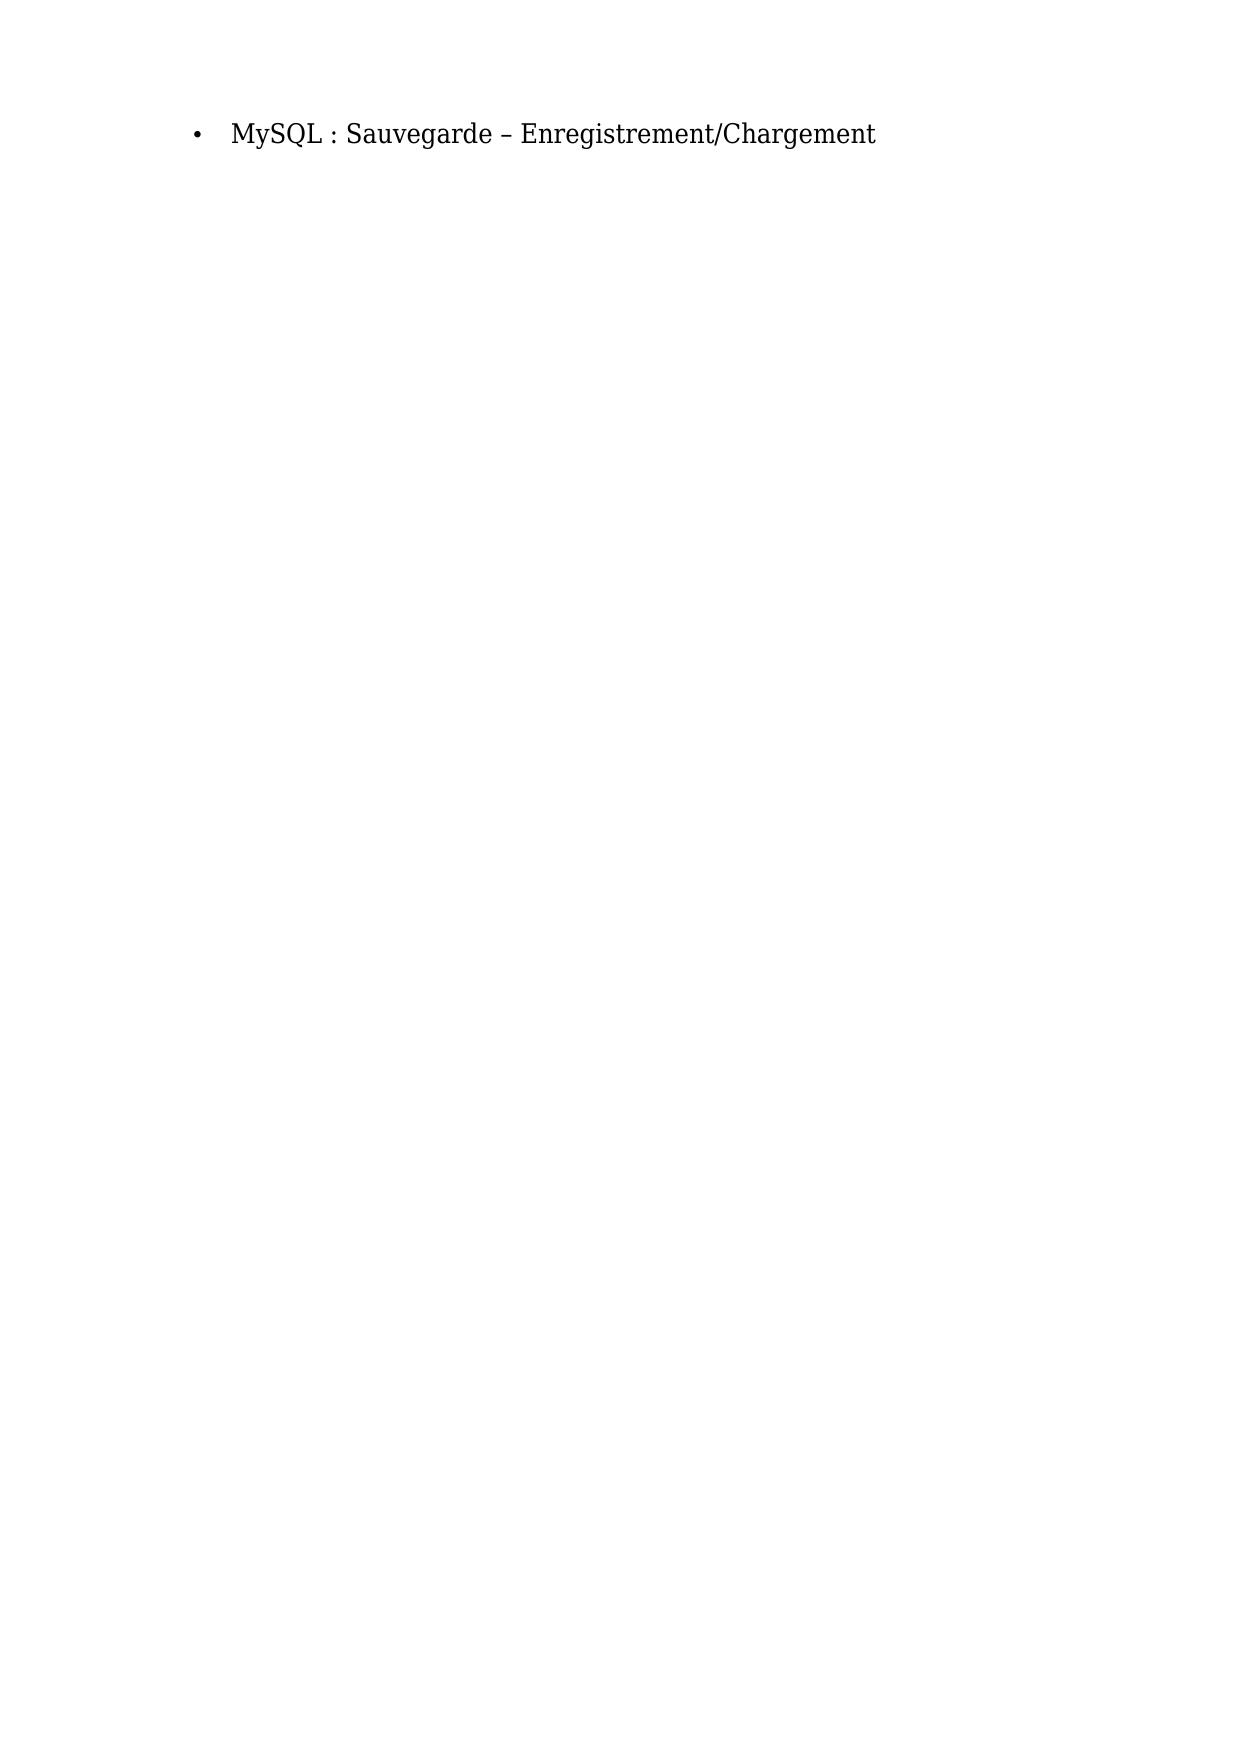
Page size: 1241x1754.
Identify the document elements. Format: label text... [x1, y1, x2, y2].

list MySQL : Sauvegarde – Enregistrement/Chargement [193, 118, 1122, 150]
